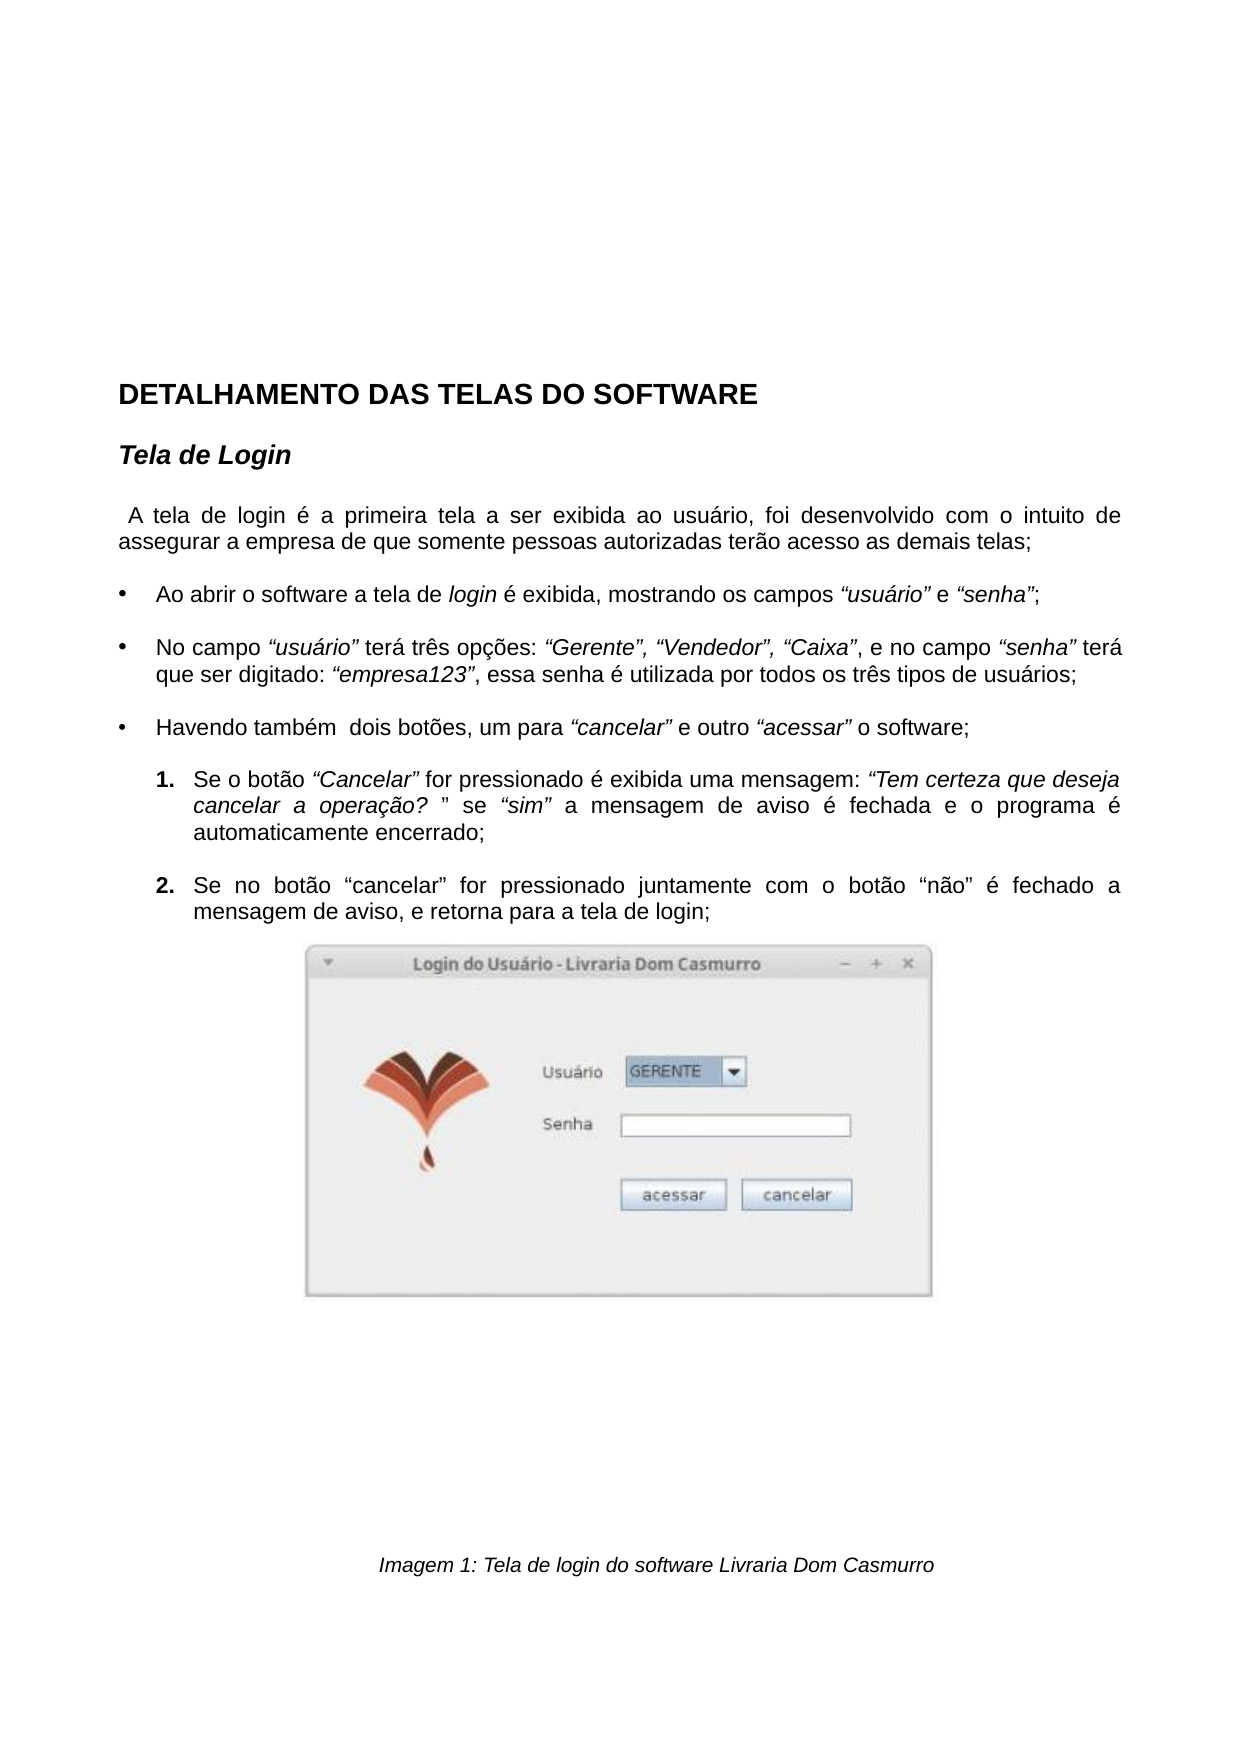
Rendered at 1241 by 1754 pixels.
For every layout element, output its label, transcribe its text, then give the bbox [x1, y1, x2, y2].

list No campo “usuário” terá três opções: “Gerente”, “Vendedor”, “Caixa”, e no campo “senha” terá que ser digitado: “empresa123”, essa senha é utilizada por todos os três tipos de usuários; [118, 634, 1122, 687]
list Se o botão “Cancelar” for pressionado é exibida uma mensagem: “Tem certeza que deseja cancelar a operação? ” se “sim” a mensagem de aviso é fechada e o programa é automaticamente encerrado; [156, 766, 1122, 845]
list Ao abrir o software a tela de login é exibida, mostrando os campos “usuário” e “senha”; [118, 581, 1122, 607]
text A tela de login é a primeira tela a ser exibida ao usuário, foi desenvolvido com o intuito de assegurar a empresa de que somente pessoas autorizadas terão acesso as demais telas; [118, 502, 1122, 554]
picture [302, 940, 939, 1302]
list Imagem 1: Tela de login do software Livraria Dom Casmurro [193, 1552, 1122, 1576]
text DETALHAMENTO DAS TELAS DO SOFTWARE [118, 377, 1122, 410]
list Havendo também dois botões, um para “cancelar” e outro “acessar” o software; [118, 713, 1122, 740]
text Tela de Login [118, 439, 1122, 470]
list Se no botão “cancelar” for pressionado juntamente com o botão “não” é fechado a mensagem de aviso, e retorna para a tela de login; [156, 872, 1122, 924]
